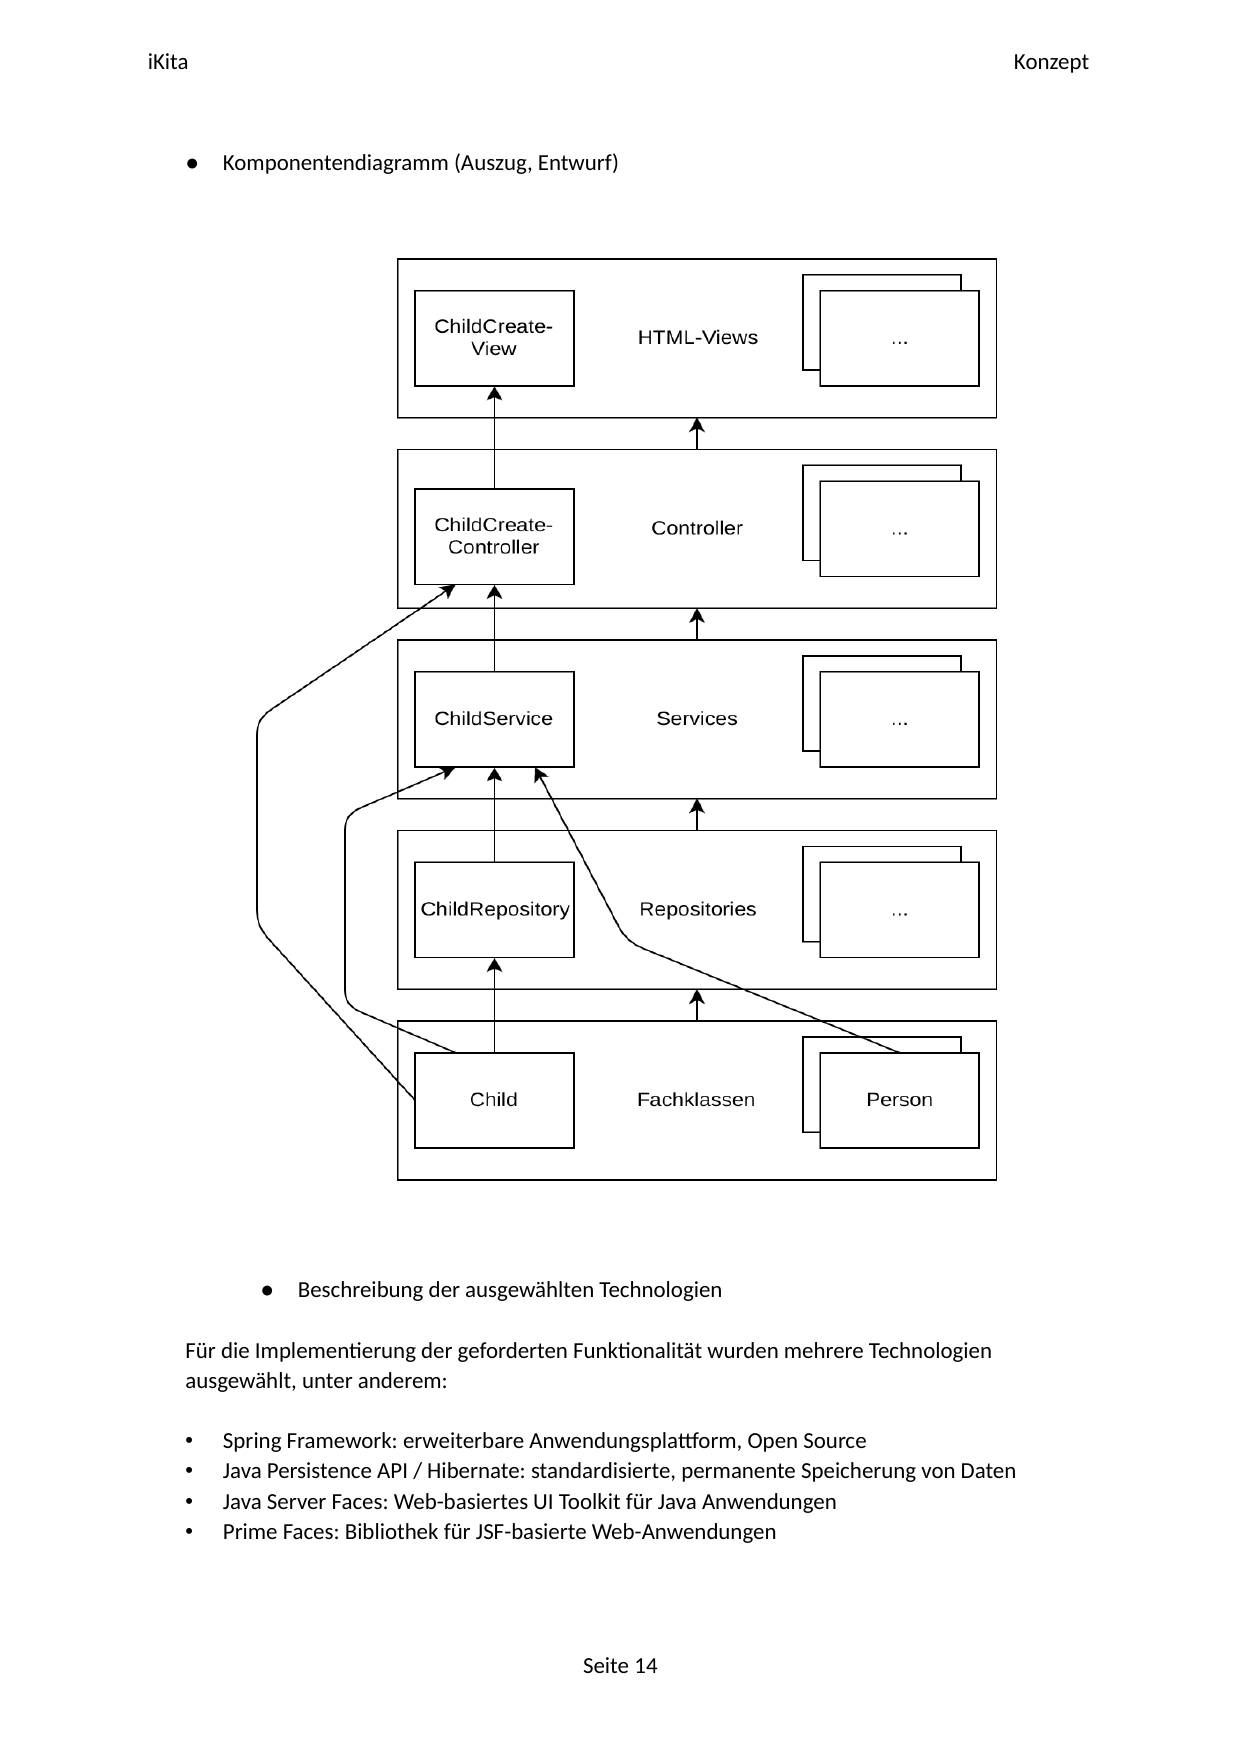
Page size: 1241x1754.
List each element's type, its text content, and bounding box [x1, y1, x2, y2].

list Spring Framework: erweiterbare Anwendungsplattform, Open Source [185, 1426, 1093, 1454]
text ausgewählt, unter anderem: [185, 1366, 1093, 1394]
picture [200, 218, 1041, 1220]
list Prime Faces: Bibliothek für JSF-basierte Web-Anwendungen [185, 1517, 1093, 1545]
list Java Persistence API / Hibernate: standardisierte, permanente Speicherung von Daten [185, 1457, 1093, 1485]
list Beschreibung der ausgewählten Technologien [223, 1275, 1093, 1303]
list Komponentendiagramm (Auszug, Entwurf) [185, 148, 1093, 176]
list Java Server Faces: Web-basiertes UI Toolkit für Java Anwendungen [185, 1487, 1093, 1515]
text Für die Implementierung der geforderten Funktionalität wurden mehrere Technologien [185, 1336, 1093, 1364]
